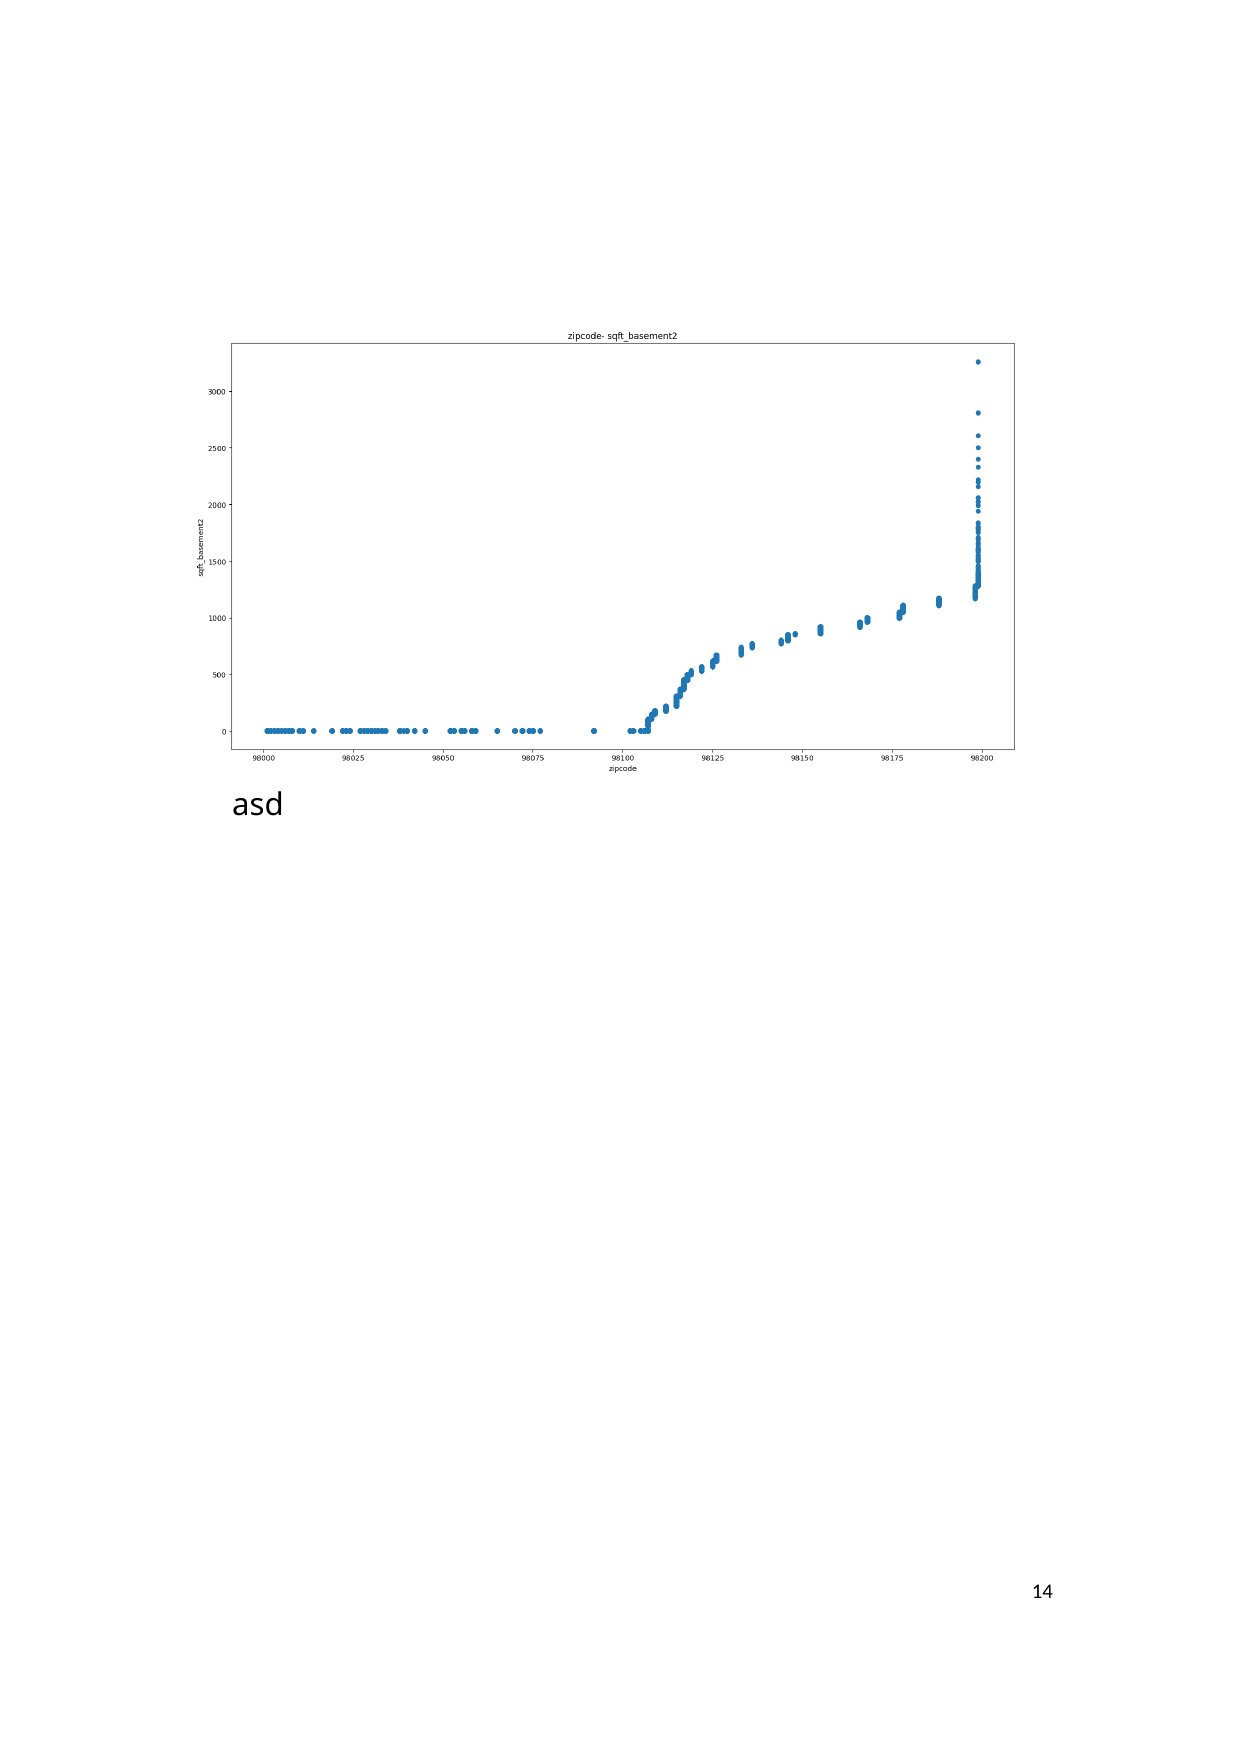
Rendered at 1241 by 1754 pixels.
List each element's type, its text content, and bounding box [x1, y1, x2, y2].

picture [187, 320, 1053, 782]
text asd [187, 782, 1053, 825]
